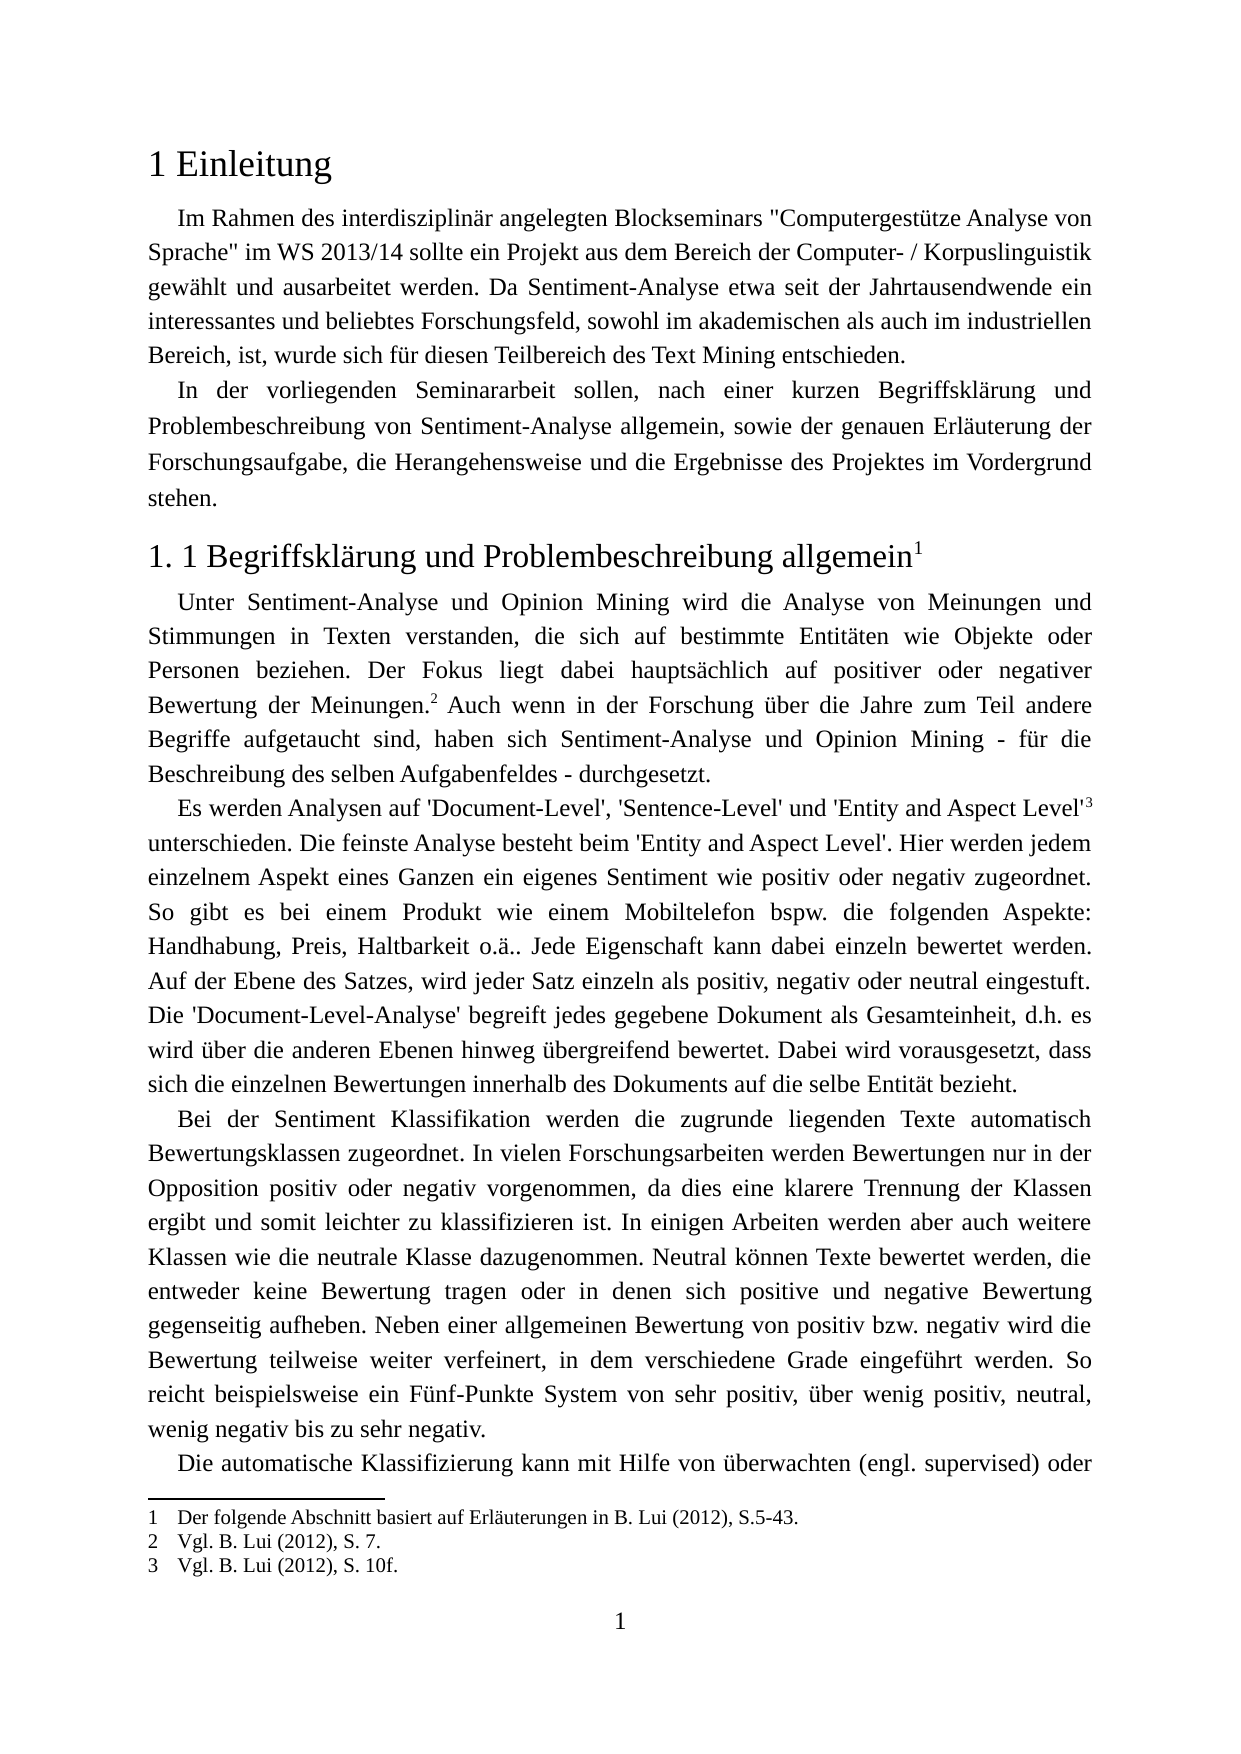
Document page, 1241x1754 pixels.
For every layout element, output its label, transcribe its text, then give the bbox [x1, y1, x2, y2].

text Im Rahmen des interdisziplinär angelegten Blockseminars "Computergestütze Analyse von Sprache" im WS 2013/14 sollte ein Projekt aus dem Bereich der Computer- / Korpuslinguistik gewählt und ausarbeitet werden. Da Sentiment-Analyse etwa seit der Jahrtausendwende ein interessantes und beliebtes Forschungsfeld, sowohl im akademischen als auch im industriellen Bereich, ist, wurde sich für diesen Teilbereich des Text Mining entschieden. [148, 203, 1093, 369]
text Vgl. B. Lui (2012), S. 7. [148, 1529, 1093, 1553]
text Es werden Analysen auf 'Document-Level', 'Sentence-Level' und 'Entity and Aspect Level' unterschieden. Die feinste Analyse besteht beim 'Entity and Aspect Level'. Hier werden jedem einzelnem Aspekt eines Ganzen ein eigenes Sentiment wie positiv oder negativ zugeordnet. So gibt es bei einem Produkt wie einem Mobiltelefon bspw. die folgenden Aspekte: Handhabung, Preis, Haltbarkeit o.ä.. Jede Eigenschaft kann dabei einzeln bewertet werden. Auf der Ebene des Satzes, wird jeder Satz einzeln als positiv, negativ oder neutral eingestuft. Die 'Document-Level-Analyse' begreift jedes gegebene Dokument als Gesamteinheit, d.h. es wird über die anderen Ebenen hinweg übergreifend bewertet. Dabei wird vorausgesetzt, dass sich die einzelnen Bewertungen innerhalb des Dokuments auf die selbe Entität bezieht. [148, 793, 1093, 1098]
text Die automatische Klassifizierung kann mit Hilfe von überwachten (engl. supervised) oder [148, 1448, 1093, 1477]
text 1 Einleitung [148, 142, 1093, 185]
text 1. 1 Begriffsklärung und Problembeschreibung allgemein [148, 536, 1093, 575]
text Vgl. B. Lui (2012), S. 10f. [148, 1553, 1093, 1577]
text Der folgende Abschnitt basiert auf Erläuterungen in B. Lui (2012), S.5-43. [148, 1505, 1093, 1529]
text In der vorliegenden Seminararbeit sollen, nach einer kurzen Begriffsklärung und Problembeschreibung von Sentiment-Analyse allgemein, sowie der genauen Erläuterung der Forschungsaufgabe, die Herangehensweise und die Ergebnisse des Projektes im Vordergrund stehen. [148, 375, 1093, 512]
text Unter Sentiment-Analyse und Opinion Mining wird die Analyse von Meinungen und Stimmungen in Texten verstanden, die sich auf bestimmte Entitäten wie Objekte oder Personen beziehen. Der Fokus liegt dabei hauptsächlich auf positiver oder negativer Bewertung der Meinungen. Auch wenn in der Forschung über die Jahre zum Teil andere Begriffe aufgetaucht sind, haben sich Sentiment-Analyse und Opinion Mining - für die Beschreibung des selben Aufgabenfeldes - durchgesetzt. [148, 587, 1093, 788]
text Bei der Sentiment Klassifikation werden die zugrunde liegenden Texte automatisch Bewertungsklassen zugeordnet. In vielen Forschungsarbeiten werden Bewertungen nur in der Opposition positiv oder negativ vorgenommen, da dies eine klarere Trennung der Klassen ergibt und somit leichter zu klassifizieren ist. In einigen Arbeiten werden aber auch weitere Klassen wie die neutrale Klasse dazugenommen. Neutral können Texte bewertet werden, die entweder keine Bewertung tragen oder in denen sich positive und negative Bewertung gegenseitig aufheben. Neben einer allgemeinen Bewertung von positiv bzw. negativ wird die Bewertung teilweise weiter verfeinert, in dem verschiedene Grade eingeführt werden. So reicht beispielsweise ein Fünf-Punkte System von sehr positiv, über wenig positiv, neutral, wenig negativ bis zu sehr negativ. [148, 1104, 1093, 1443]
